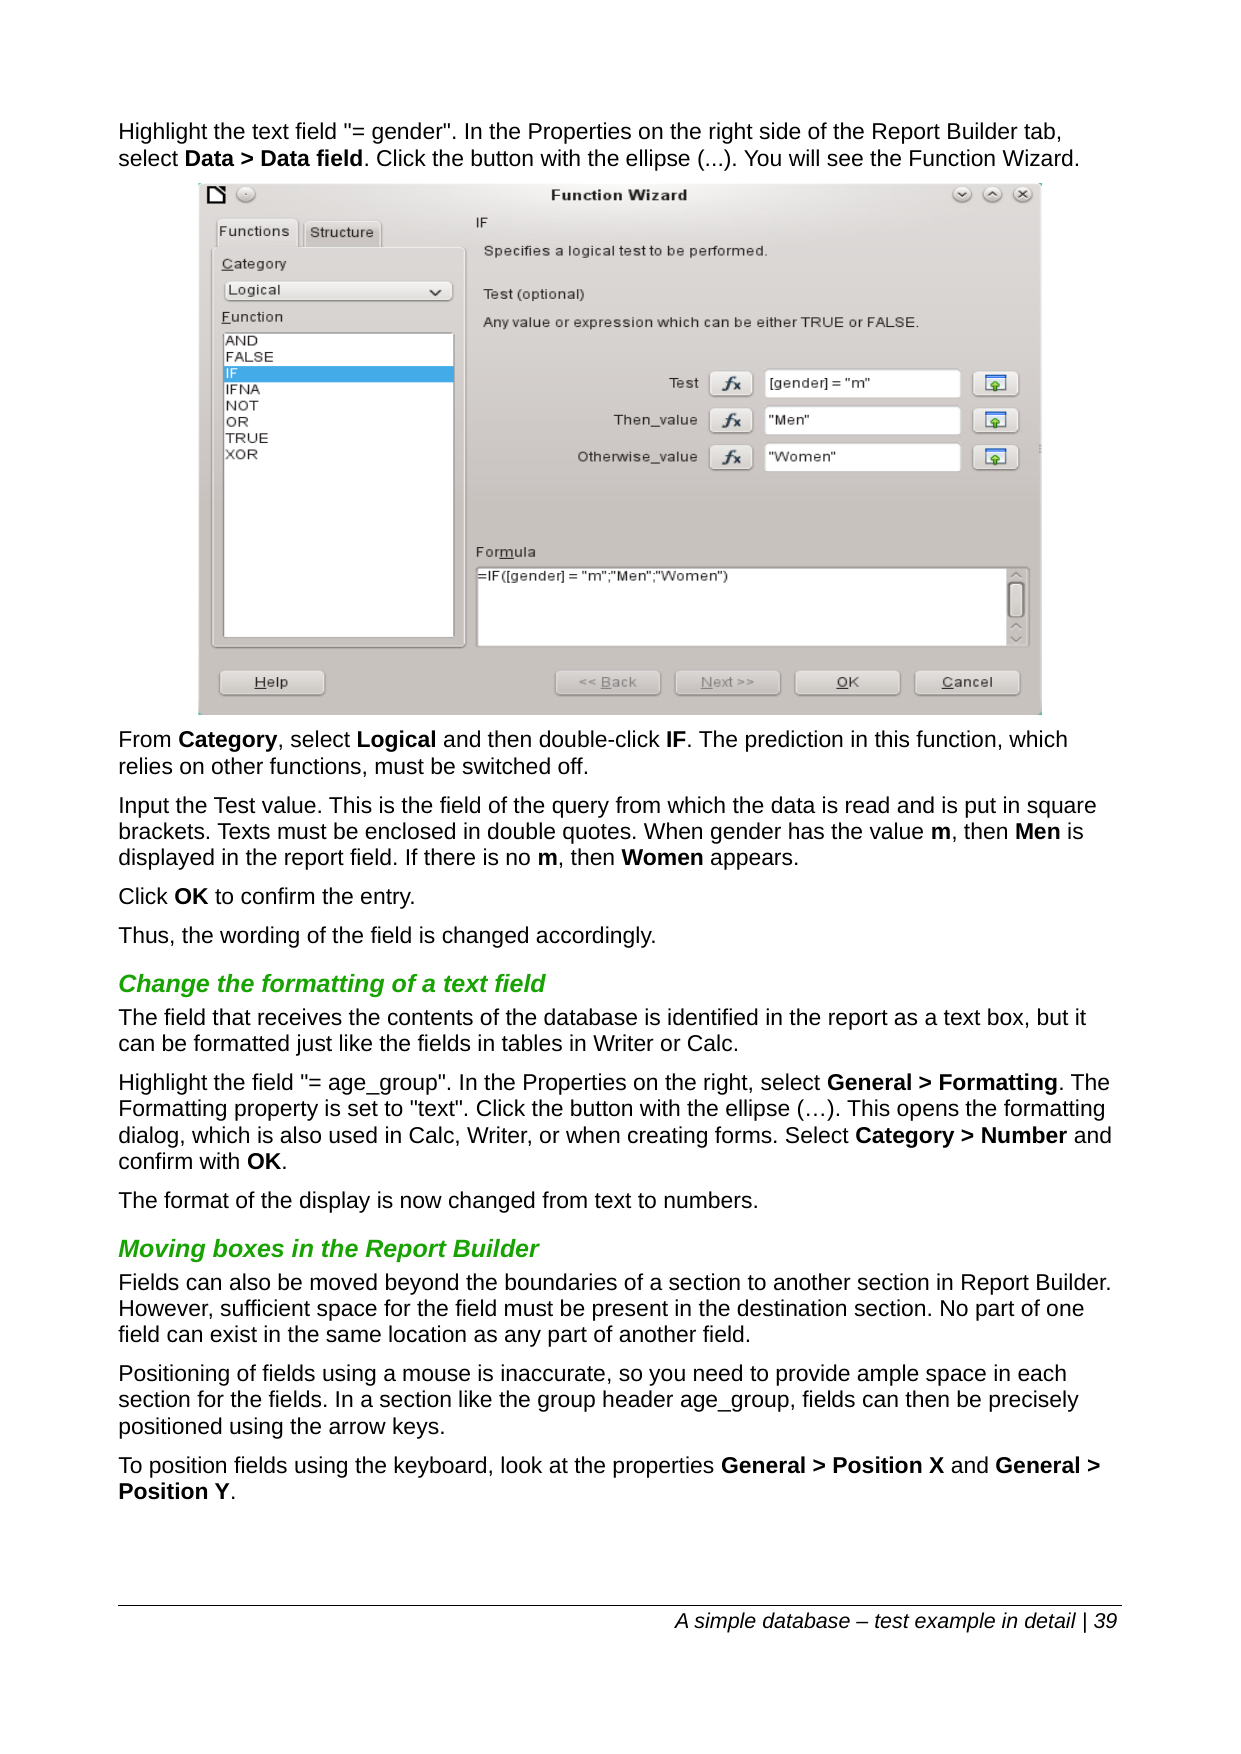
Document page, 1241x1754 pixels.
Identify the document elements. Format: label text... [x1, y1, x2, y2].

text Fields can also be moved beyond the boundaries of a section to another section in Report Builder. However, sufficient space for the field must be present in the destination section. No part of one field can exist in the same location as any part of another field. [118, 1268, 1122, 1348]
text Thus, the wording of the field is changed accordingly. [118, 922, 1122, 948]
picture [198, 183, 1042, 715]
subtitle Change the formatting of a text field [118, 969, 1122, 998]
subtitle Moving boxes in the Report Builder [118, 1234, 1122, 1263]
text Positioning of fields using a mouse is inaccurate, so you need to provide ample space in each section for the fields. In a section like the group header age_group, fields can then be precisely positioned using the arrow keys. [118, 1360, 1122, 1439]
text To position fields using the keyboard, look at the properties General > Position X and General > Position Y. [118, 1452, 1122, 1504]
text From Category, select Logical and then double-click IF. The prediction in this function, which relies on other functions, must be switched off. [118, 726, 1122, 779]
text The format of the display is now changed from text to numbers. [118, 1187, 1122, 1213]
text Input the Test value. This is the field of the query from which the data is read and is put in square brackets. Texts must be enclosed in double quotes. When gender has the value m, then Men is displayed in the report field. If there is no m, then Women appears. [118, 792, 1122, 871]
text The field that receives the contents of the database is identified in the report as a text box, but it can be formatted just like the fields in tables in Writer or Calc. [118, 1004, 1122, 1056]
text Highlight the text field "= gender". In the Properties on the right side of the Report Builder tab, select Data > Data field. Click the button with the ellipse (...). You will see the Function Wizard. [118, 118, 1122, 171]
text Highlight the field "= age_group". In the Properties on the right, select General > Formatting. The Formatting property is set to "text". Click the button with the ellipse (…). This opens the formatting dialog, which is also used in Calc, Writer, or when creating forms. Select Category > Number and confirm with OK. [118, 1069, 1122, 1174]
text Click OK to confirm the entry. [118, 883, 1122, 909]
